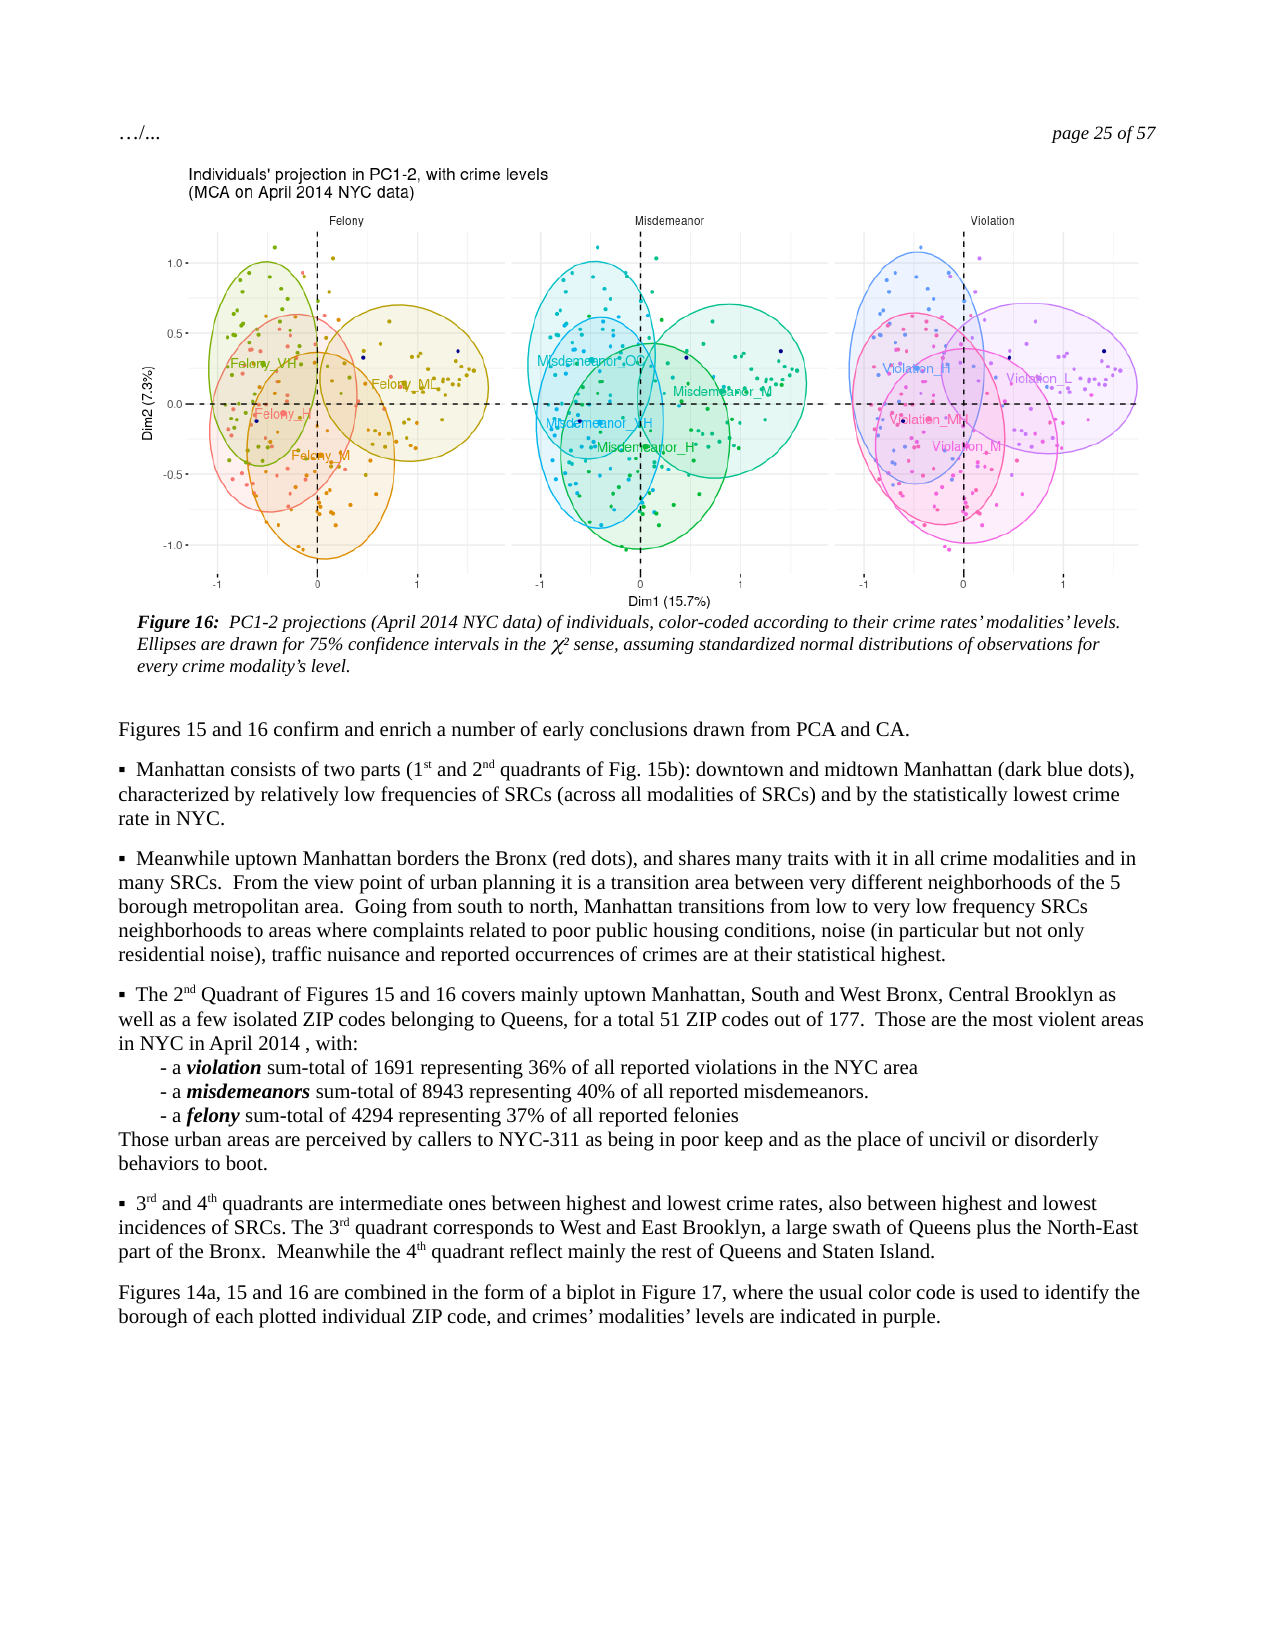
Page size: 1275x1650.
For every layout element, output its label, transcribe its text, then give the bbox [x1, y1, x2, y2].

text ▪ The 2nd Quadrant of Figures 15 and 16 covers mainly uptown Manhattan, South and West Bronx, Central Brooklyn as well as a few isolated ZIP codes belonging to Queens, for a total 51 ZIP codes out of 177. Those are the most violent areas in NYC in April 2014 , with: - a violation sum-total of 1691 representing 36% of all reported violations in the NYC area - a misdemeanors sum-total of 8943 representing 40% of all reported misdemeanors. - a felony sum-total of 4294 representing 37% of all reported felonies Those urban areas are perceived by callers to NYC-311 as being in poor keep and as the place of uncivil or disorderly behaviors to boot. [118, 982, 1157, 1175]
text ▪ Manhattan consists of two parts (1st and 2nd quadrants of Fig. 15b): downtown and midtown Manhattan (dark blue dots), characterized by relatively low frequencies of SRCs (across all modalities of SRCs) and by the statistically lowest crime rate in NYC. [118, 757, 1157, 829]
text Figures 15 and 16 confirm and enrich a number of early conclusions drawn from PCA and CA. [118, 717, 1157, 741]
text Figures 14a, 15 and 16 are combined in the form of a biplot in Figure 17, where the usual color code is used to identify the borough of each plotted individual ZIP code, and crimes’ modalities’ levels are indicated in purple. [118, 1279, 1157, 1328]
text ▪ Meanwhile uptown Manhattan borders the Bronx (red dots), and shares many traits with it in all crime modalities and in many SRCs. From the view point of urban planning it is a transition area between very different neighborhoods of the 5 borough metropolitan area. Going from south to north, Manhattan transitions from low to very low frequency SRCs neighborhoods to areas where complaints related to poor public housing conditions, noise (in particular but not only residential noise), traffic nuisance and reported occurrences of crimes are at their statistical highest. [118, 846, 1157, 966]
text ▪ 3rd and 4th quadrants are intermediate ones between highest and lowest crime rates, also between highest and lowest incidences of SRCs. The 3rd quadrant corresponds to West and East Brooklyn, a large swath of Queens plus the North-East part of the Bronx. Meanwhile the 4th quadrant reflect mainly the rest of Queens and Staten Island. [118, 1191, 1157, 1263]
picture [136, 162, 1139, 612]
text Figure 16: PC1-2 projections (April 2014 NYC data) of individuals, color-coded according to their crime rates’ modalities’ levels. Ellipses are drawn for 75% confidence intervals in the χ² sense, assuming standardized normal distributions of observations for every crime modality’s level. [137, 612, 1138, 677]
